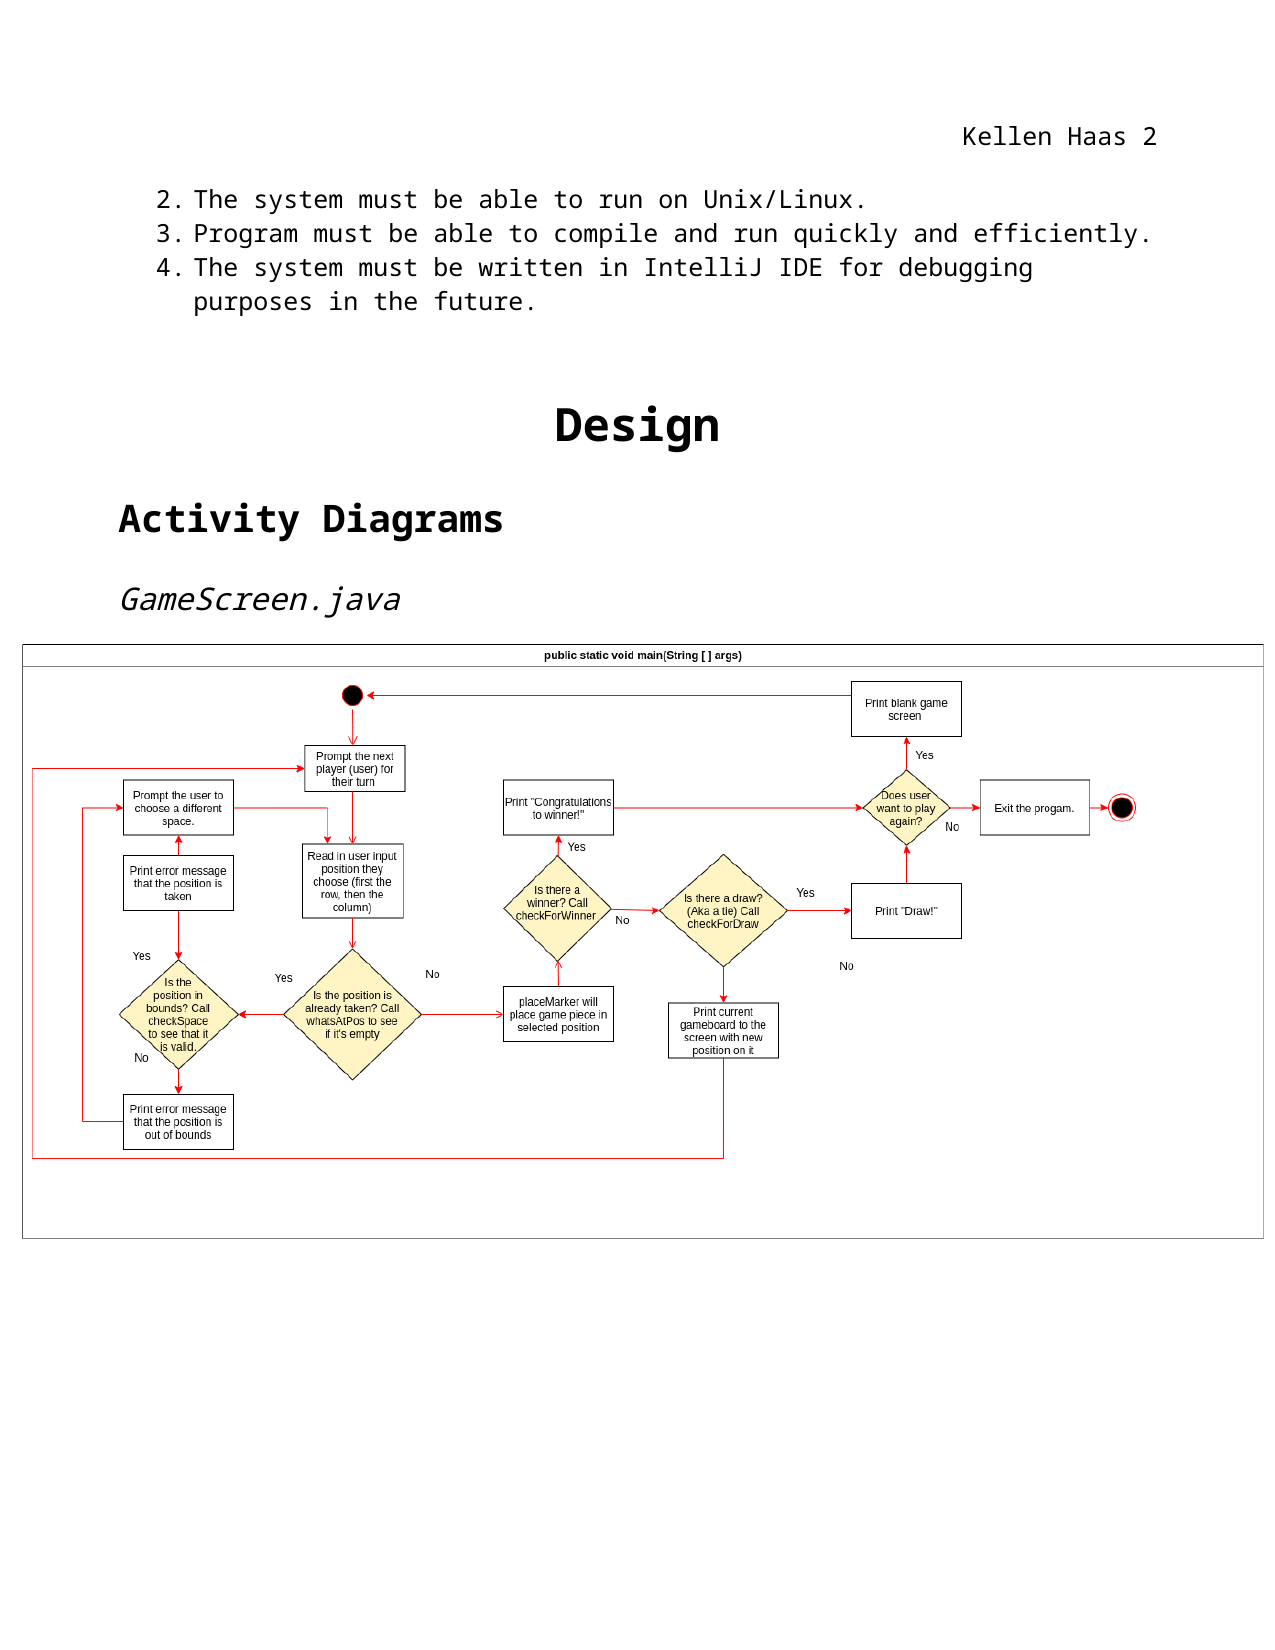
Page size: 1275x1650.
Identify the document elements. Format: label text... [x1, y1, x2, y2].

picture [22, 644, 1264, 1239]
subtitle GameScreen.java [118, 577, 1157, 620]
list The system must be able to run on Unix/Linux. [156, 182, 1157, 216]
subtitle Design [118, 392, 1157, 455]
list Program must be able to compile and run quickly and efficiently. [156, 216, 1157, 250]
list The system must be written in IntelliJ IDE for debugging purposes in the future. [156, 250, 1157, 318]
subtitle Activity Diagrams [118, 492, 1157, 544]
